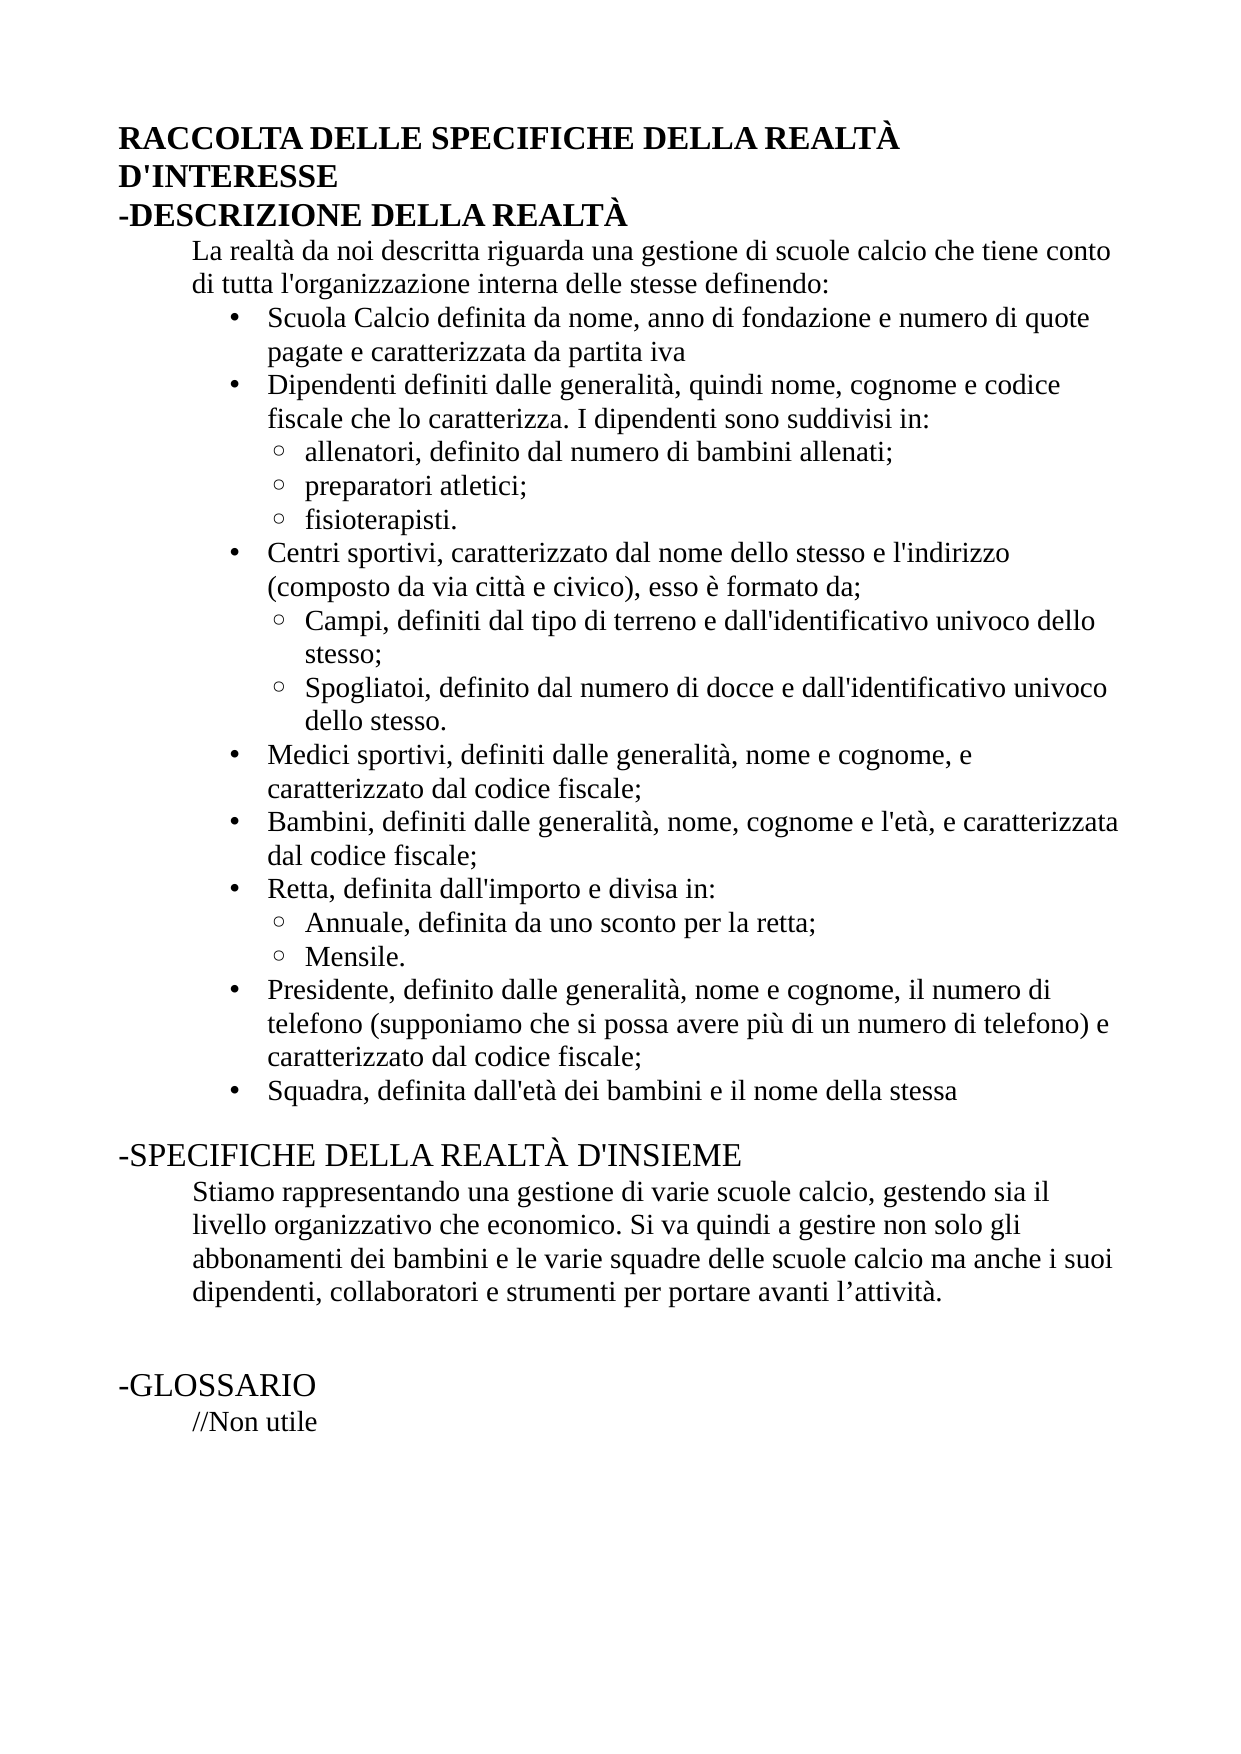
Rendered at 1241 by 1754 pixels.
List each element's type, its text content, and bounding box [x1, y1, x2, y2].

list Annuale, definita da uno sconto per la retta; [267, 905, 1122, 939]
list Presidente, definito dalle generalità, nome e cognome, il numero di telefono (supponiamo che si possa avere più di un numero di telefono) e caratterizzato dal codice fiscale; [229, 972, 1122, 1073]
list Bambini, definiti dalle generalità, nome, cognome e l'età, e caratterizzata dal codice fiscale; [229, 804, 1122, 871]
list fisioterapisti. [267, 502, 1122, 536]
text RACCOLTA DELLE SPECIFICHE DELLA REALTÀ D'INTERESSE [118, 118, 1122, 195]
text La realtà da noi descritta riguarda una gestione di scuole calcio che tiene conto di tutta l'organizzazione interna delle stesse definendo: [192, 233, 1122, 300]
list Campi, definiti dal tipo di terreno e dall'identificativo univoco dello stesso; [267, 603, 1122, 670]
text -DESCRIZIONE DELLA REALTÀ [118, 195, 1122, 233]
text Stiamo rappresentando una gestione di varie scuole calcio, gestendo sia il livello organizzativo che economico. Si va quindi a gestire non solo gli abbonamenti dei bambini e le varie squadre delle scuole calcio ma anche i suoi dipendenti, collaboratori e strumenti per portare avanti l’attività. [192, 1174, 1122, 1308]
list Retta, definita dall'importo e divisa in: [229, 871, 1122, 905]
list Squadra, definita dall'età dei bambini e il nome della stessa [229, 1073, 1122, 1107]
text -GLOSSARIO [118, 1366, 1122, 1404]
list Mensile. [267, 939, 1122, 972]
list Dipendenti definiti dalle generalità, quindi nome, cognome e codice fiscale che lo caratterizza. I dipendenti sono suddivisi in: [229, 367, 1122, 434]
list preparatori atletici; [267, 468, 1122, 502]
list Medici sportivi, definiti dalle generalità, nome e cognome, e caratterizzato dal codice fiscale; [229, 737, 1122, 804]
list Scuola Calcio definita da nome, anno di fondazione e numero di quote pagate e caratterizzata da partita iva [229, 300, 1122, 367]
list Centri sportivi, caratterizzato dal nome dello stesso e l'indirizzo (composto da via città e civico), esso è formato da; [229, 536, 1122, 603]
list Spogliatoi, definito dal numero di docce e dall'identificativo univoco dello stesso. [267, 670, 1122, 737]
text -SPECIFICHE DELLA REALTÀ D'INSIEME [118, 1136, 1122, 1174]
text //Non utile [118, 1404, 1122, 1437]
list allenatori, definito dal numero di bambini allenati; [267, 434, 1122, 468]
